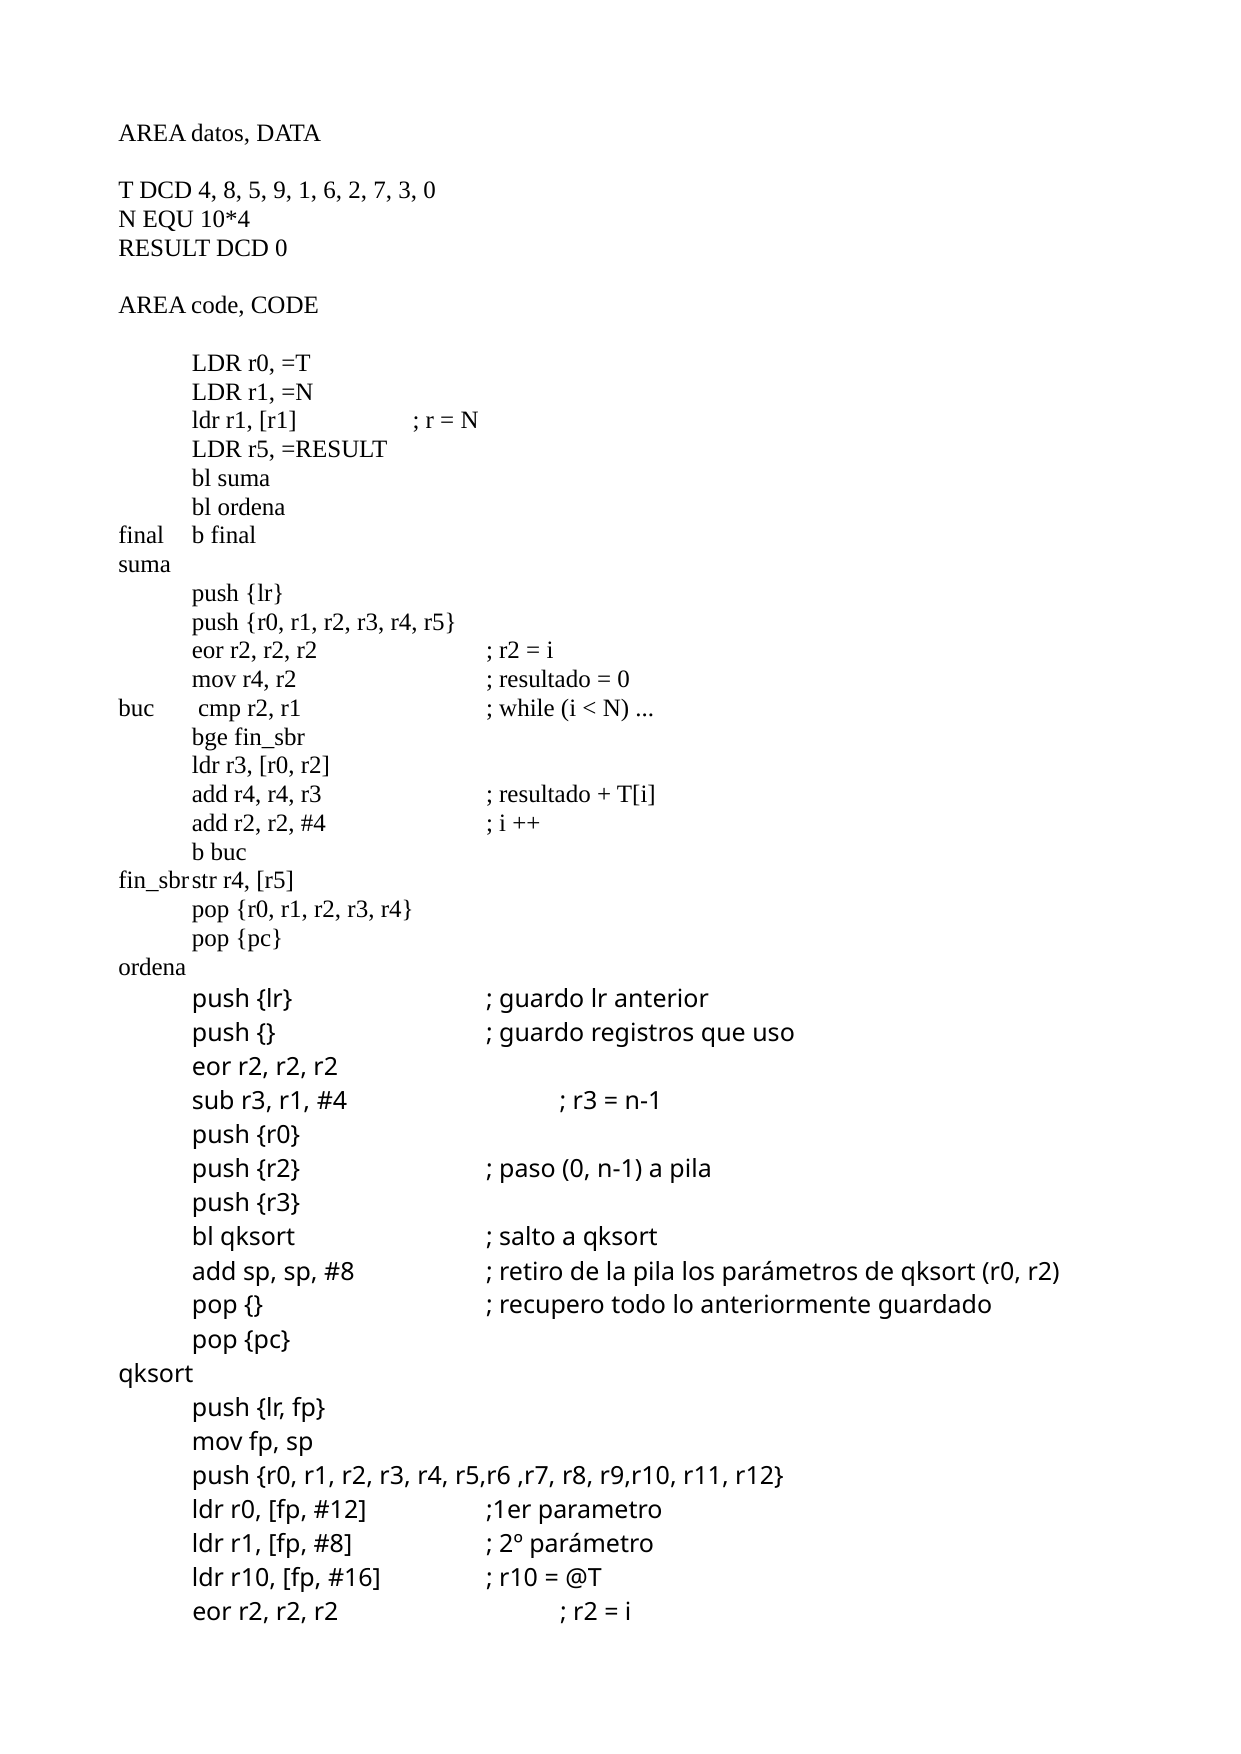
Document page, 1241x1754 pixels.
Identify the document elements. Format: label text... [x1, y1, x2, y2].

text pop {pc} [118, 923, 1122, 952]
text ldr r0, [fp, #12] ;1er parametro [118, 1492, 1122, 1526]
text T DCD 4, 8, 5, 9, 1, 6, 2, 7, 3, 0 [118, 176, 1122, 204]
text push {lr} [118, 578, 1122, 607]
text LDR r5, =RESULT [118, 434, 1122, 463]
text push {lr, fp} [118, 1389, 1122, 1423]
text bl ordena [118, 492, 1122, 521]
text sub r3, r1, #4 ; r3 = n-1 [118, 1083, 1122, 1117]
text mov fp, sp [118, 1423, 1122, 1457]
text pop {pc} [118, 1321, 1122, 1355]
text mov r4, r2 ; resultado = 0 [118, 664, 1122, 693]
text N EQU 10*4 [118, 204, 1122, 233]
text AREA code, CODE [118, 291, 1122, 319]
text fin_sbr str r4, [r5] [118, 866, 1122, 894]
text bl suma [118, 463, 1122, 492]
text LDR r1, =N [118, 377, 1122, 406]
text b buc [118, 837, 1122, 866]
text ldr r1, [fp, #8] ; 2º parámetro [118, 1526, 1122, 1560]
text pop {} ; recupero todo lo anteriormente guardado [118, 1287, 1122, 1321]
text ldr r10, [fp, #16] ; r10 = @T [118, 1560, 1122, 1594]
text pop {r0, r1, r2, r3, r4} [118, 894, 1122, 923]
text RESULT DCD 0 [118, 233, 1122, 262]
text AREA datos, DATA [118, 118, 1122, 147]
text eor r2, r2, r2 ; r2 = i [118, 636, 1122, 664]
text push {r2} ; paso (0, n-1) a pila [118, 1151, 1122, 1185]
text LDR r0, =T [118, 348, 1122, 377]
text add sp, sp, #8 ; retiro de la pila los parámetros de qksort (r0, r2) [118, 1253, 1122, 1287]
text push {r3} [118, 1185, 1122, 1219]
text ordena [118, 952, 1122, 981]
text qksort [118, 1355, 1122, 1389]
text push {} ; guardo registros que uso [118, 1015, 1122, 1049]
text push {r0, r1, r2, r3, r4, r5} [118, 607, 1122, 636]
text bl qksort ; salto a qksort [118, 1219, 1122, 1253]
text push {lr} ; guardo lr anterior [118, 981, 1122, 1015]
text ldr r1, [r1] ; r = N [118, 406, 1122, 434]
text suma [118, 549, 1122, 578]
text buc cmp r2, r1 ; while (i < N) ... [118, 693, 1122, 722]
text add r2, r2, #4 ; i ++ [118, 808, 1122, 837]
text eor r2, r2, r2 ; r2 = i [192, 1594, 1122, 1628]
text push {r0, r1, r2, r3, r4, r5,r6 ,r7, r8, r9,r10, r11, r12} [118, 1457, 1122, 1492]
text add r4, r4, r3 ; resultado + T[i] [118, 779, 1122, 808]
text ldr r3, [r0, r2] [118, 751, 1122, 779]
text bge fin_sbr [118, 722, 1122, 751]
text push {r0} [118, 1117, 1122, 1151]
text final b final [118, 521, 1122, 549]
text eor r2, r2, r2 [118, 1049, 1122, 1083]
